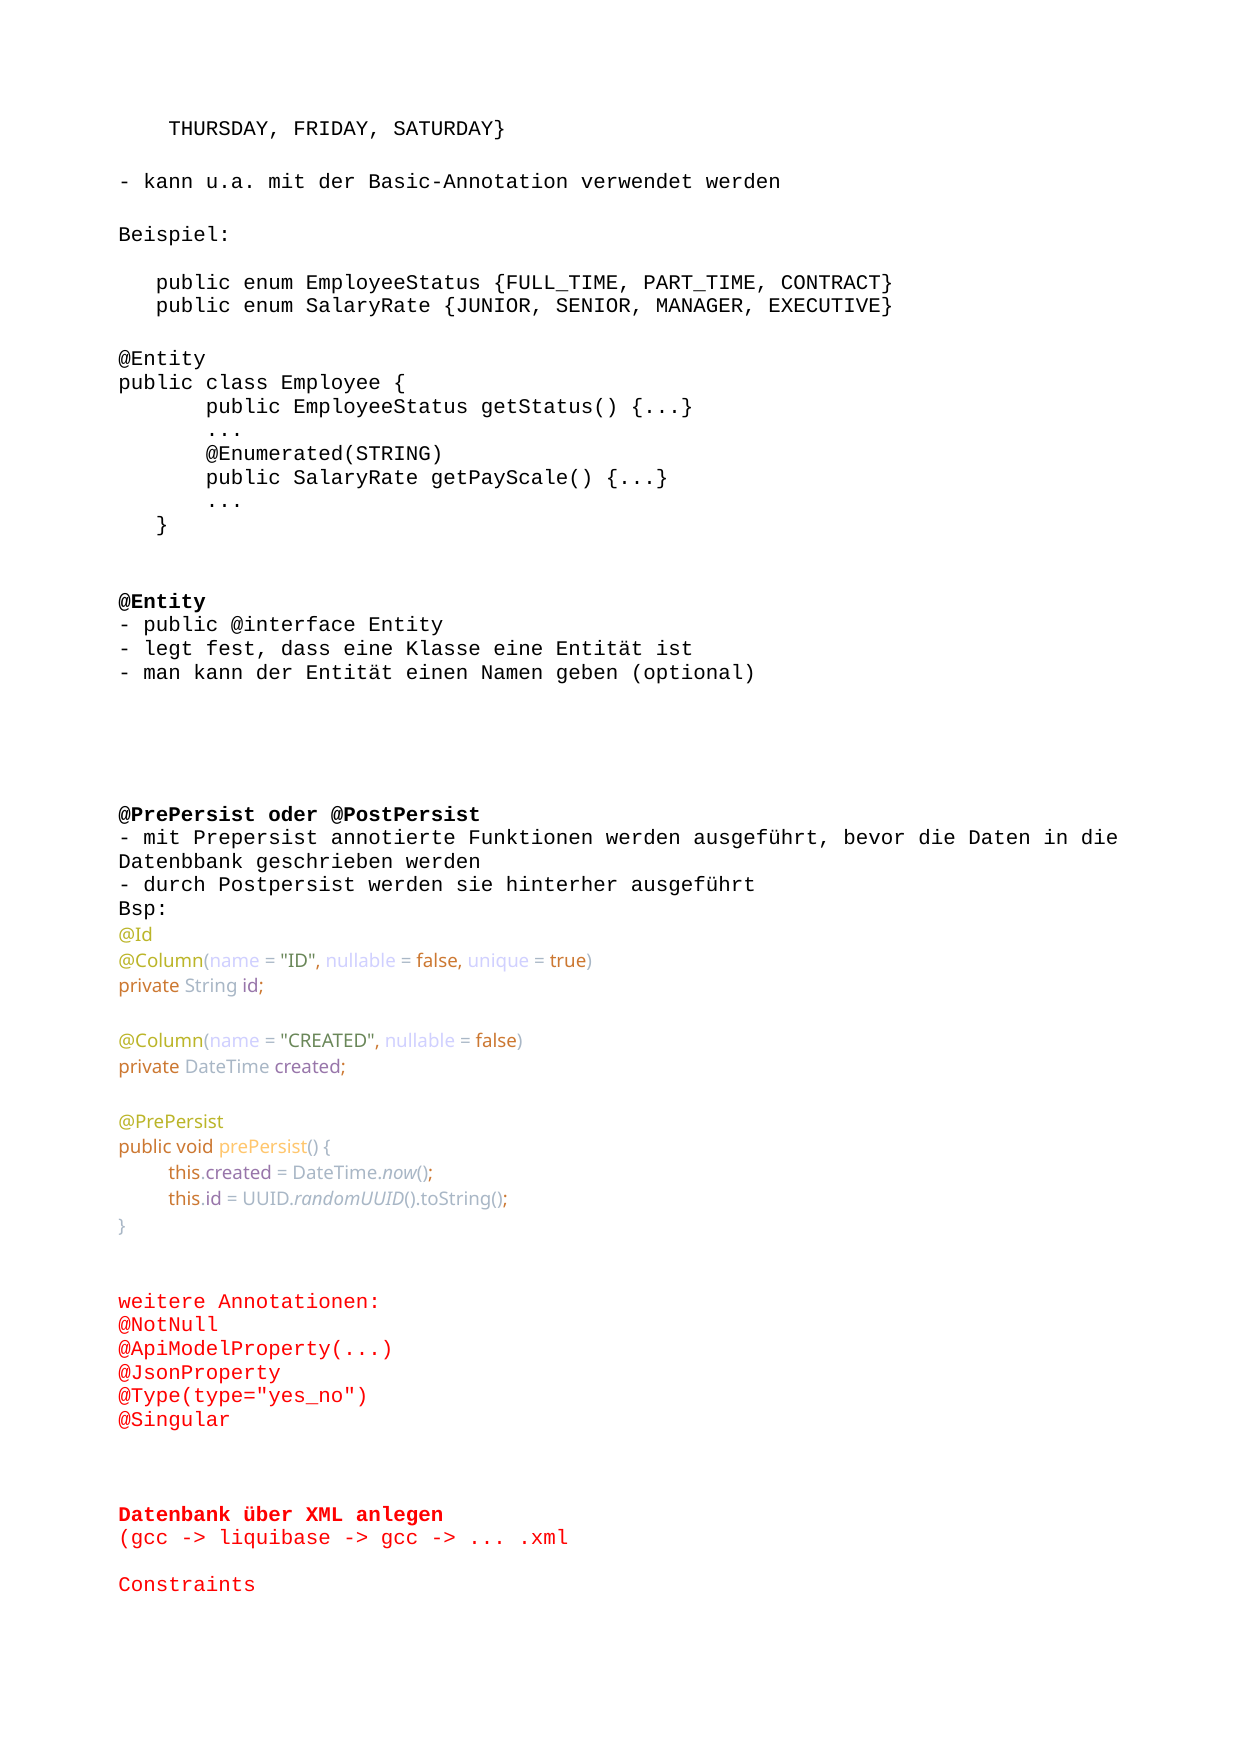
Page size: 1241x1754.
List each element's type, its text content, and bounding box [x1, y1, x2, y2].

text (gcc -> liquibase -> gcc -> ... .xml [118, 1527, 1122, 1551]
text public enum EmployeeStatus {FULL_TIME, PART_TIME, CONTRACT} [118, 272, 1122, 295]
text this.created = DateTime.now(); [118, 1159, 1122, 1186]
text @JsonProperty [118, 1362, 1122, 1385]
text - kann u.a. mit der Basic-Annotation verwendet werden [118, 171, 1122, 195]
text @Singular [118, 1409, 1122, 1433]
text public class Employee { [118, 372, 1122, 396]
text - man kann der Entität einen Namen geben (optional) [118, 662, 1122, 685]
text ... [118, 490, 1122, 514]
text @Enumerated(STRING) [118, 443, 1122, 467]
text @Column(name = "CREATED", nullable = false) [118, 1028, 1122, 1053]
text private String id; [118, 973, 1122, 998]
text @Type(type="yes_no") [118, 1385, 1122, 1409]
text @PrePersist oder @PostPersist [118, 803, 1122, 827]
text Bsp: [118, 898, 1122, 922]
text @PrePersist [118, 1108, 1122, 1134]
text this.id = UUID.randomUUID().toString(); [118, 1186, 1122, 1212]
text ... [118, 419, 1122, 443]
text Constraints [118, 1574, 1122, 1598]
text public void prePersist() { [118, 1134, 1122, 1159]
text public enum SalaryRate {JUNIOR, SENIOR, MANAGER, EXECUTIVE} [118, 295, 1122, 319]
text } [118, 514, 1122, 538]
text THURSDAY, FRIDAY, SATURDAY} [118, 118, 1122, 142]
text - mit Prepersist annotierte Funktionen werden ausgeführt, bevor die Daten in die Datenbbank geschrieben werden [118, 827, 1122, 874]
text Datenbank über XML anlegen [118, 1503, 1122, 1527]
text @Entity [118, 591, 1122, 614]
text - public @interface Entity [118, 614, 1122, 638]
text } [118, 1212, 1122, 1238]
text private DateTime created; [118, 1053, 1122, 1079]
text @Id [118, 922, 1122, 947]
text public EmployeeStatus getStatus() {...} [118, 396, 1122, 419]
text Beispiel: [118, 224, 1122, 248]
text @ApiModelProperty(...) [118, 1338, 1122, 1362]
text @Entity [118, 348, 1122, 372]
text @Column(name = "ID", nullable = false, unique = true) [118, 947, 1122, 973]
text weitere Annotationen: [118, 1291, 1122, 1314]
text - durch Postpersist werden sie hinterher ausgeführt [118, 874, 1122, 898]
text - legt fest, dass eine Klasse eine Entität ist [118, 638, 1122, 662]
text public SalaryRate getPayScale() {...} [118, 467, 1122, 490]
text @NotNull [118, 1314, 1122, 1338]
